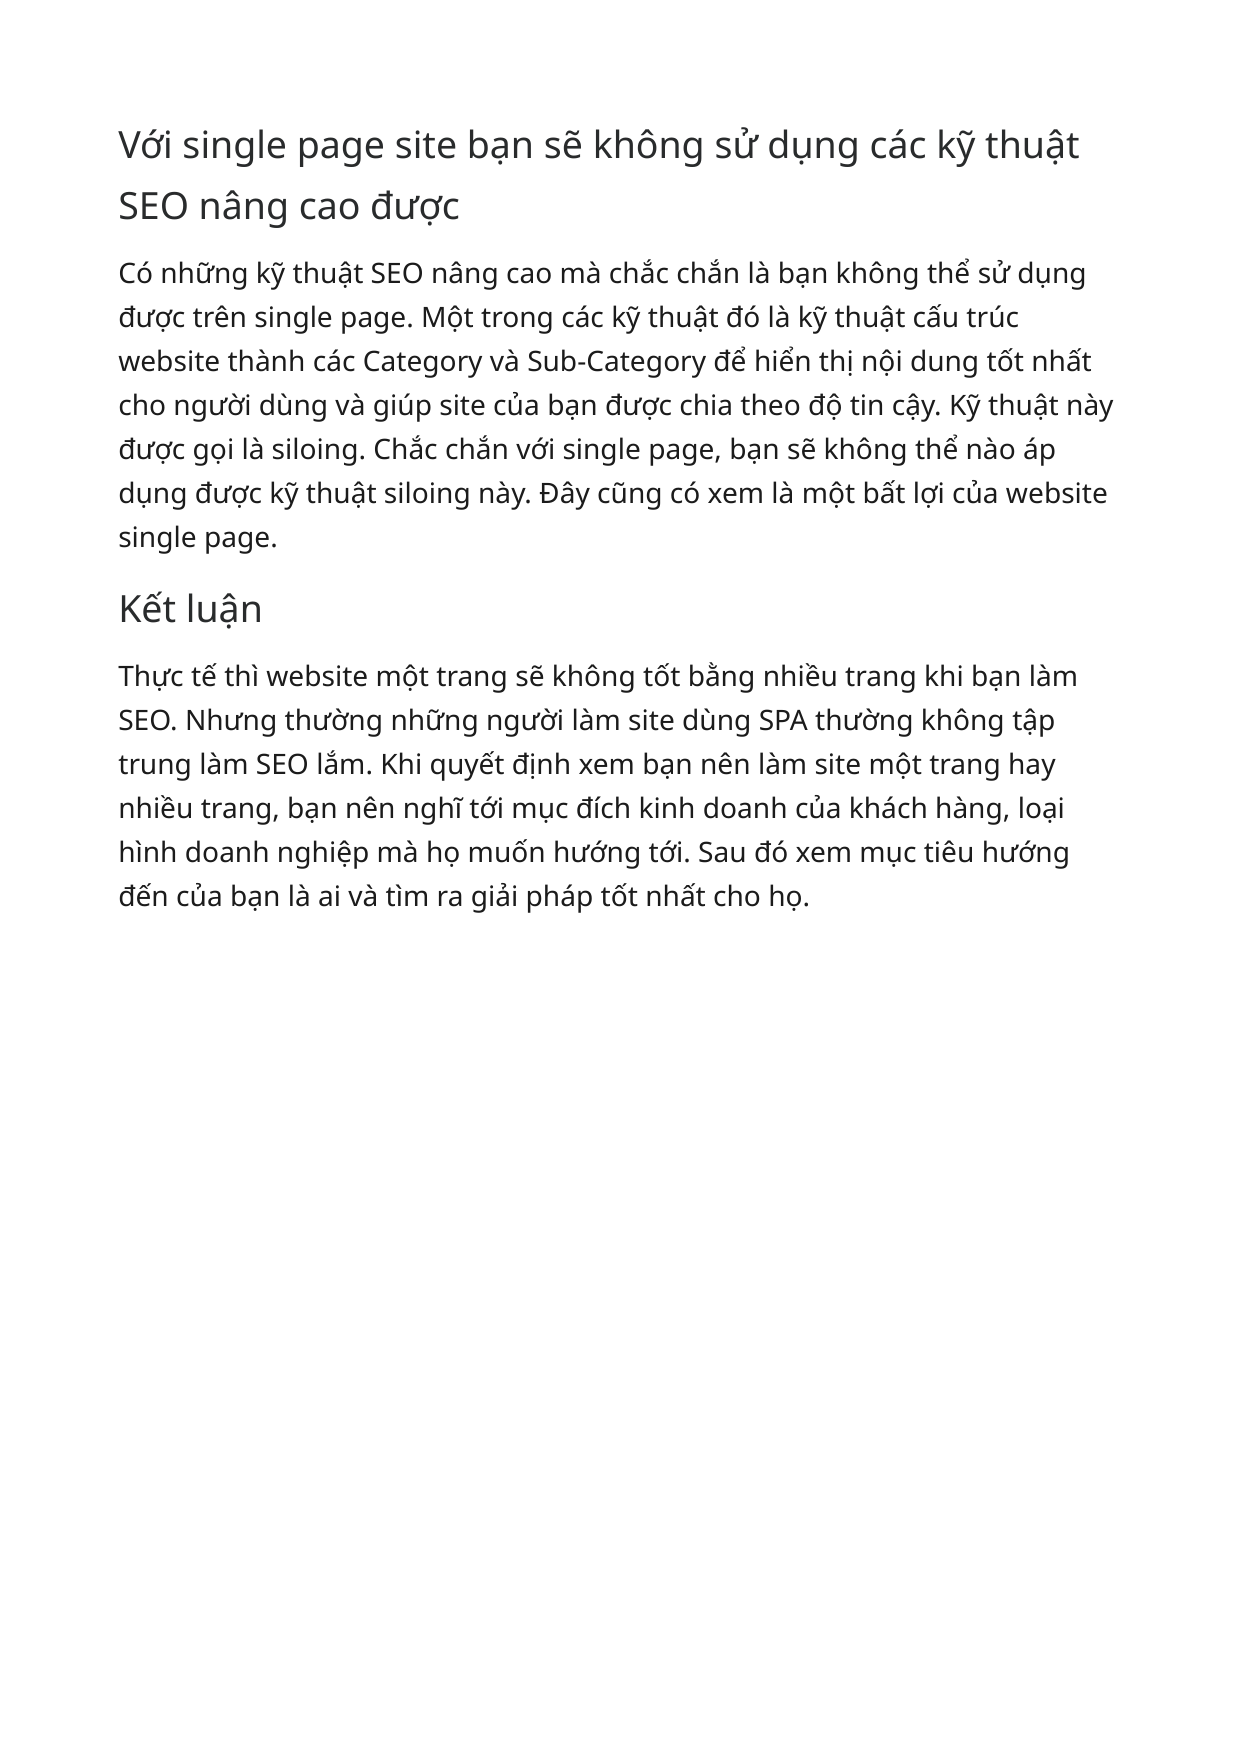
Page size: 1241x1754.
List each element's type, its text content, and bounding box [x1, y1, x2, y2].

text Có những kỹ thuật SEO nâng cao mà chắc chắn là bạn không thể sử dụng được trên single page. Một trong các kỹ thuật đó là kỹ thuật cấu trúc website thành các Category và Sub-Category để hiển thị nội dung tốt nhất cho người dùng và giúp site của bạn được chia theo độ tin cậy. Kỹ thuật này được gọi là siloing. Chắc chắn với single page, bạn sẽ không thể nào áp dụng được kỹ thuật siloing này. Đây cũng có xem là một bất lợi của website single page. [118, 253, 1122, 556]
subtitle Kết luận [118, 582, 1122, 633]
text Thực tế thì website một trang sẽ không tốt bằng nhiều trang khi bạn làm SEO. Nhưng thường những người làm site dùng SPA thường không tập trung làm SEO lắm. Khi quyết định xem bạn nên làm site một trang hay nhiều trang, bạn nên nghĩ tới mục đích kinh doanh của khách hàng, loại hình doanh nghiệp mà họ muốn hướng tới. Sau đó xem mục tiêu hướng đến của bạn là ai và tìm ra giải pháp tốt nhất cho họ. [118, 656, 1122, 915]
subtitle Với single page site bạn sẽ không sử dụng các kỹ thuật SEO nâng cao được [118, 118, 1122, 230]
